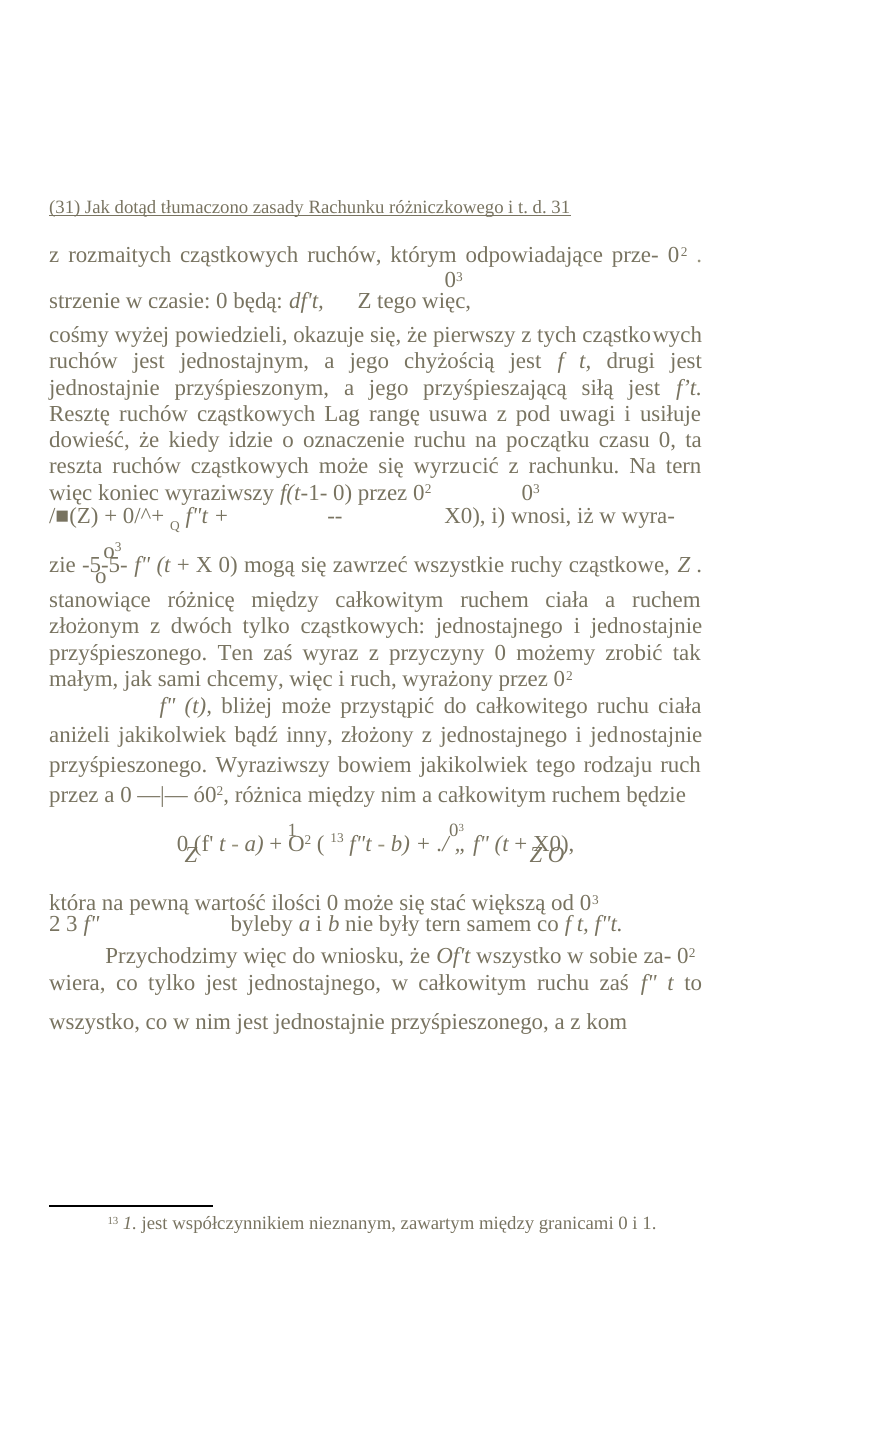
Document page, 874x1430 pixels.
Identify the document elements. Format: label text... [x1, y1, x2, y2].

text 2 3 f" byleby a i b nie były tern samem co f t, f"t. [596, 915, 702, 935]
text strzenie w czasie: 0 będą: df't, Z tego więc, [49, 293, 304, 312]
text strzenie w czasie: 0 będą: df't, Z tego więc, [302, 293, 702, 312]
text cośmy wyżej powiedzieli, okazuje się, że pierwszy z tych cząstko­wych ruchów jest jednostajnym, a jego chyżością jest f t, drugi jest jednostajnie przyśpieszonym, a jego przyśpieszającą siłą jest f’t. Resztę ruchów cząstkowych Lag rangę usuwa z pod uwagi i usiłuje dowieść, że kiedy idzie o oznaczenie ruchu na po­czątku czasu 0, ta reszta ruchów cząstkowych może się wyrzu­cić z rachunku. Na tern więc koniec wyraziwszy f(t-1- 0) przez 02 03 [49, 321, 702, 505]
text o3 [49, 537, 702, 563]
text wiera, co tylko jest jednostajnego, w całkowitym ruchu zaś f" t to wszystko, co w nim jest jednostajnie przyśpieszonego, a z kom [49, 969, 702, 1034]
text która na pewną wartość ilości 0 może się stać większą od 03 [49, 892, 702, 915]
text f" (t), bliżej może przystąpić do całkowitego ruchu ciała aniżeli jakikolwiek bądź inny, złożony z jednostajnego i jed­nostajnie przyśpieszonego. Wyraziwszy bowiem jakikolwiek tego rodzaju ruch przez a 0 —|— ó02, różnica między nim a całkowitym ruchem będzie [49, 692, 702, 807]
text Przychodzimy więc do wniosku, że Of't wszystko w sobie za- 02 [105, 943, 702, 969]
text 1 03 [49, 819, 702, 840]
text 0 (f' t - a) + O2 ( f"t - b) + ./ „ f" (t + X0), Z Z O [49, 840, 702, 867]
text (31) Jak dotąd tłumaczono zasady Rachunku różniczkowego i t. d. 31 [49, 196, 702, 218]
text z rozmaitych cząstkowych ruchów, którym odpowiadające prze- 02 . 03 [49, 243, 702, 293]
text /■(Z) + 0/^+ Q f"t + -- X0), i) wnosi, iż w wyra- [49, 505, 702, 528]
text stanowiące różnicę między całkowitym ruchem ciała a ruchem złożonym z dwóch tylko cząstkowych: jednostajnego i jedno­stajnie przyśpieszonego. Ten zaś wyraz z przyczyny 0 możemy zrobić tak małym, jak sami chcemy, więc i ruch, wyrażony przez 02 [49, 586, 702, 692]
text 1. jest współczynnikiem nieznanym, zawartym między granicami 0 i 1. [49, 1212, 702, 1234]
text 2 3 f" byleby a i b nie były tern samem co f t, f"t. [85, 915, 569, 935]
text zie -5-5- f" (t + X 0) mogą się zawrzeć wszystkie ruchy cząstkowe, Z . o [49, 563, 702, 586]
